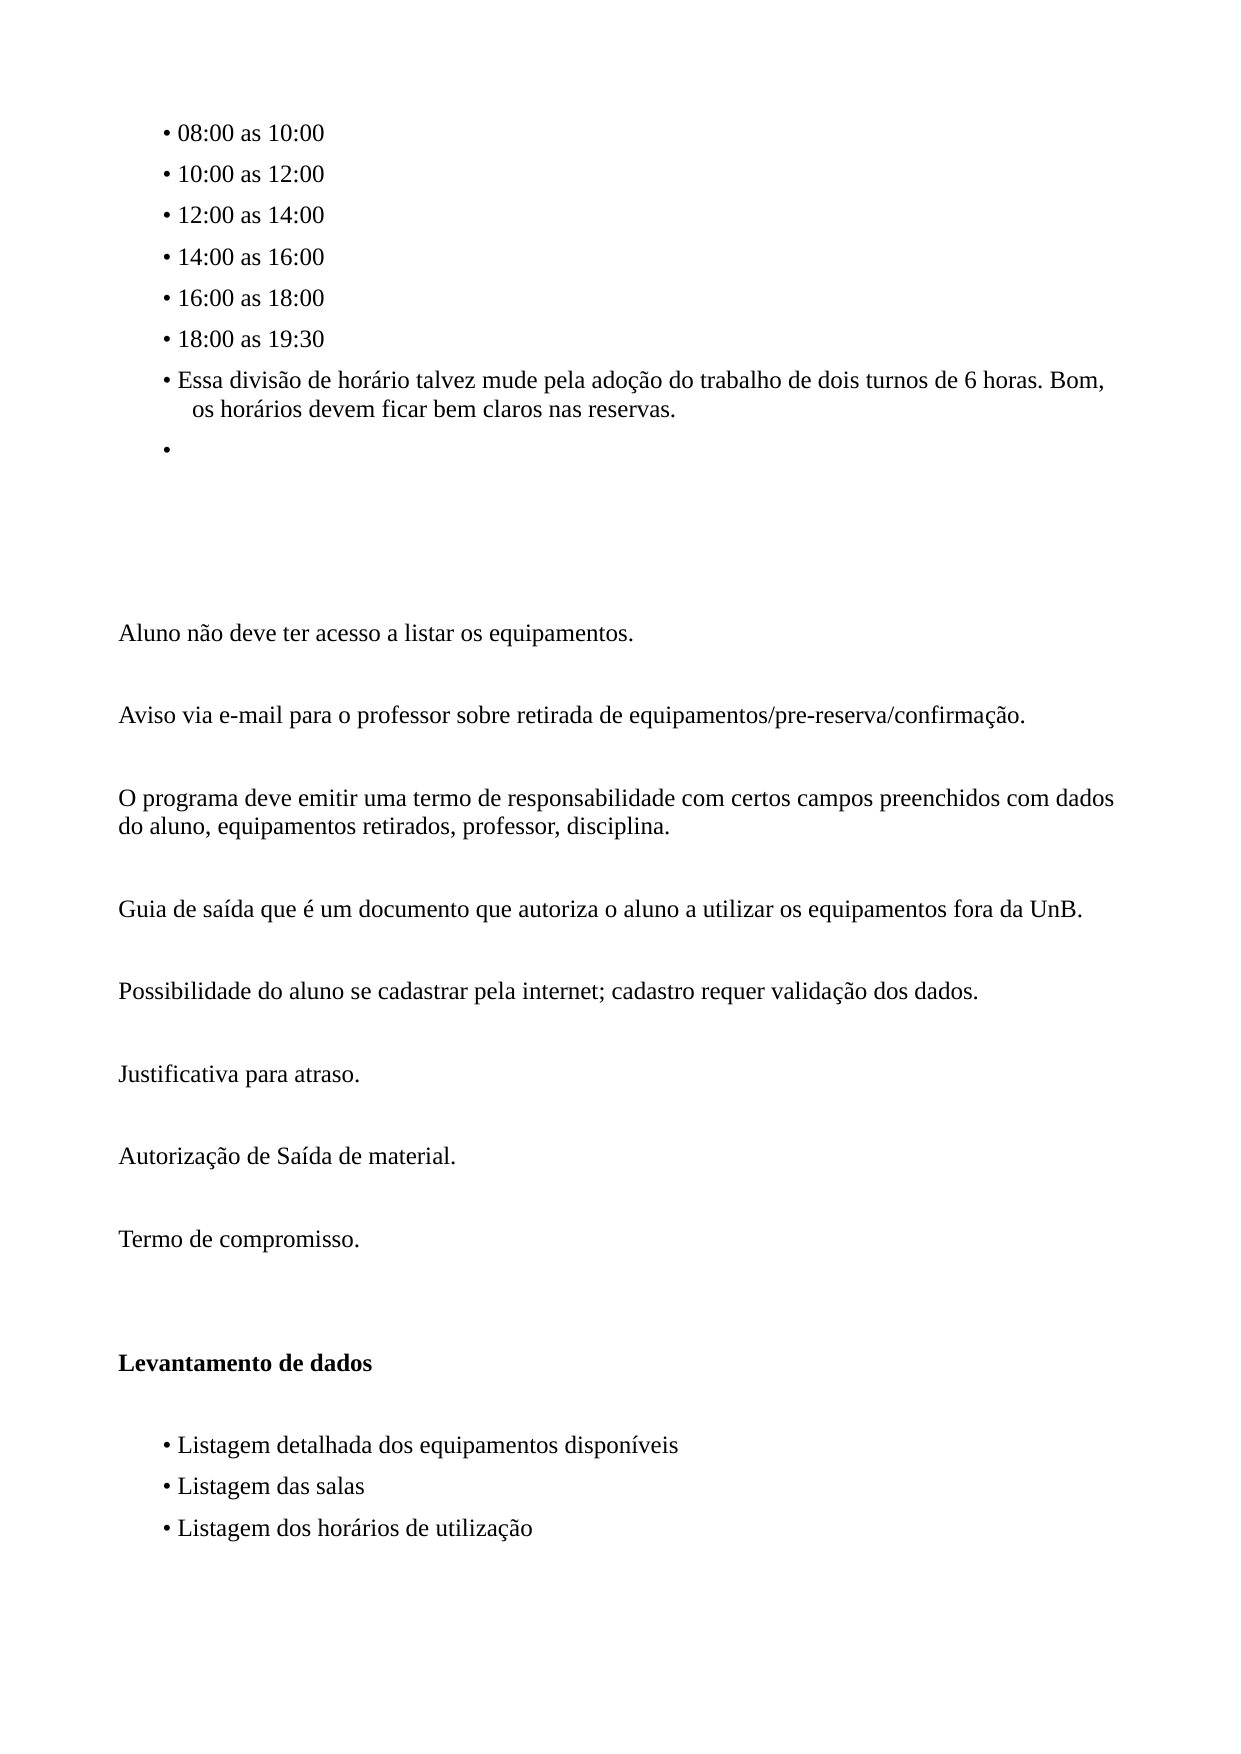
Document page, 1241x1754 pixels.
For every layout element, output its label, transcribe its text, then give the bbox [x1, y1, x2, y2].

text • 14:00 as 16:00 [162, 242, 1122, 271]
text Justificativa para atraso. [118, 1059, 1122, 1088]
text • 10:00 as 12:00 [162, 159, 1122, 188]
text • Essa divisão de horário talvez mude pela adoção do trabalho de dois turnos de 6 horas. Bom, os horários devem ficar bem claros nas reservas. [162, 366, 1122, 423]
text • 18:00 as 19:30 [162, 324, 1122, 353]
text Aviso via e-mail para o professor sobre retirada de equipamentos/pre-reserva/confirmação. [118, 700, 1122, 729]
text • Listagem dos horários de utilização [162, 1513, 1122, 1541]
text • Listagem das salas [162, 1471, 1122, 1500]
text O programa deve emitir uma termo de responsabilidade com certos campos preenchidos com dados do aluno, equipamentos retirados, professor, disciplina. [118, 783, 1122, 840]
text • 16:00 as 18:00 [162, 283, 1122, 312]
text Autorização de Saída de material. [118, 1141, 1122, 1170]
text Levantamento de dados [118, 1348, 1122, 1376]
text Guia de saída que é um documento que autoriza o aluno a utilizar os equipamentos fora da UnB. [118, 894, 1122, 923]
text Possibilidade do aluno se cadastrar pela internet; cadastro requer validação dos dados. [118, 976, 1122, 1005]
text • 08:00 as 10:00 [162, 118, 1122, 147]
text • Listagem detalhada dos equipamentos disponíveis [162, 1430, 1122, 1459]
text Termo de compromisso. [118, 1224, 1122, 1253]
text • 12:00 as 14:00 [162, 201, 1122, 229]
text • [162, 436, 1122, 464]
text Aluno não deve ter acesso a listar os equipamentos. [118, 618, 1122, 646]
